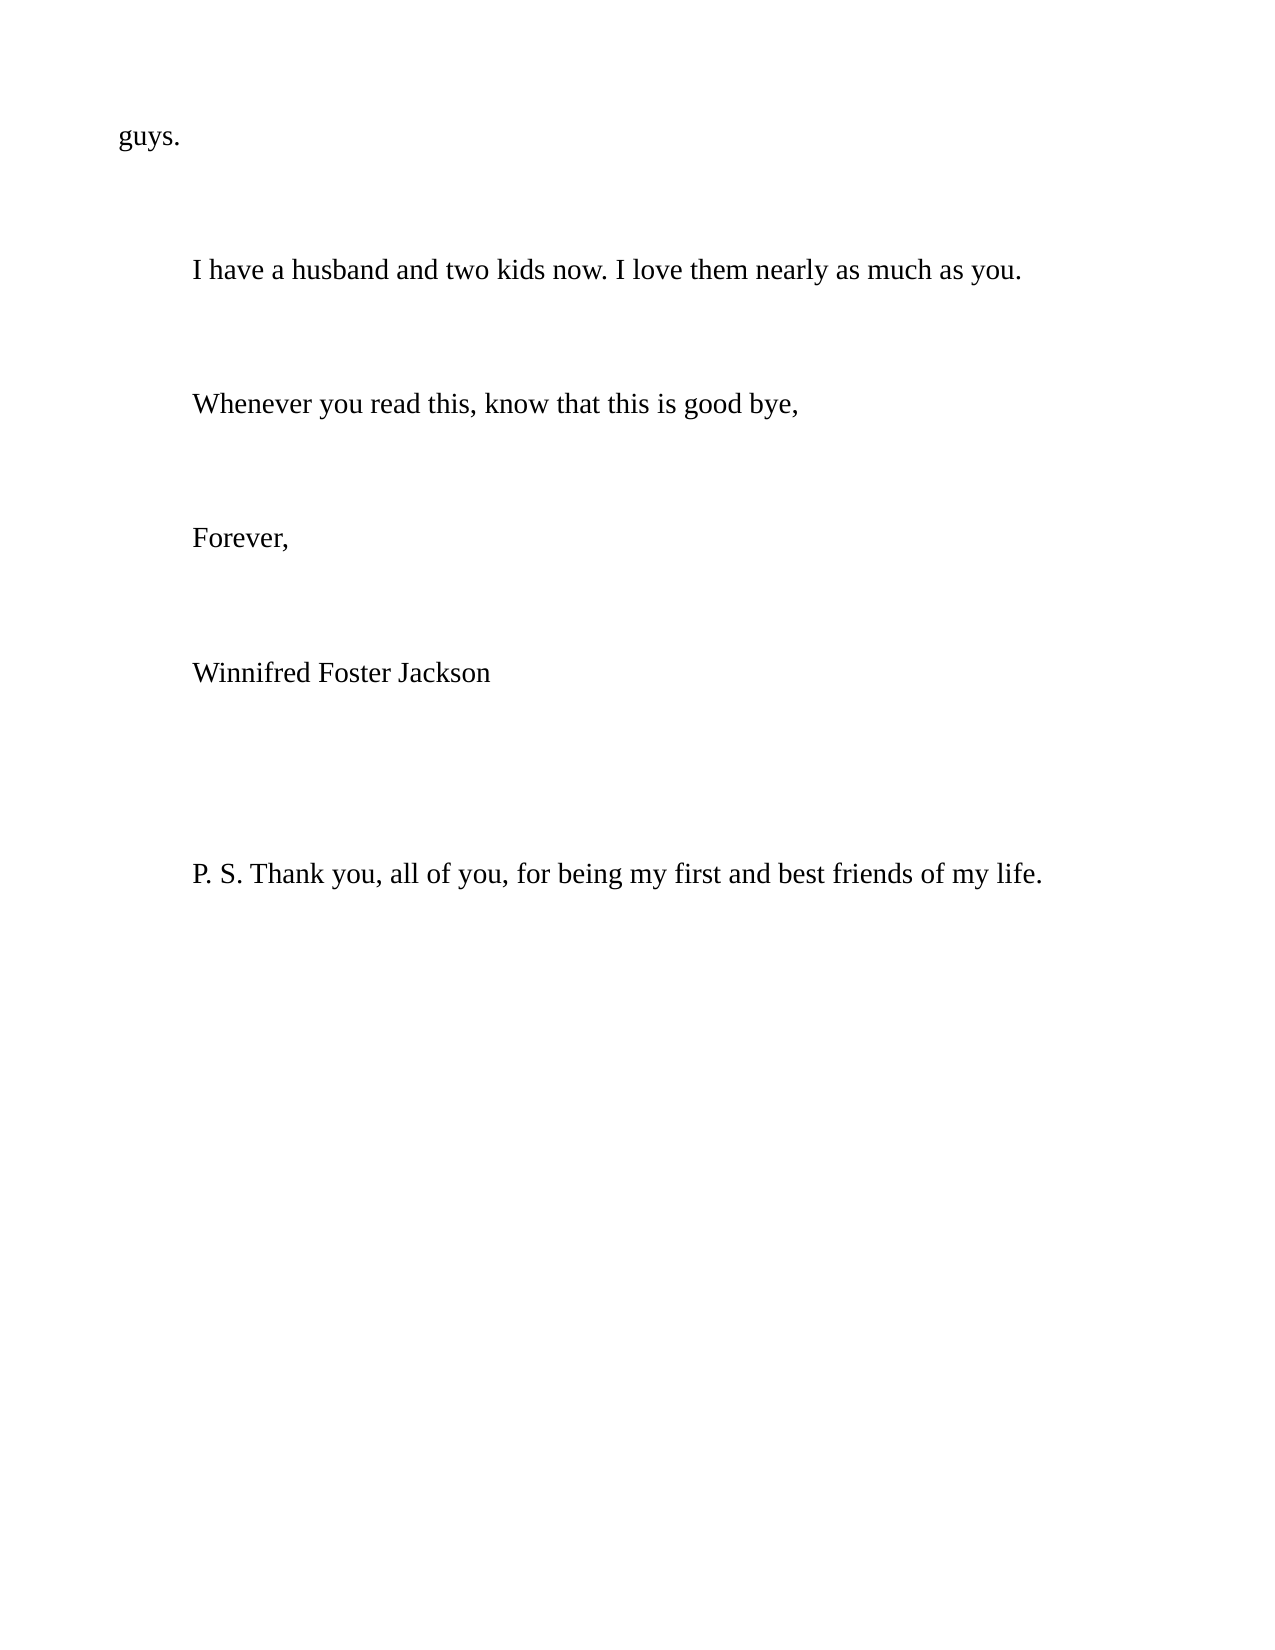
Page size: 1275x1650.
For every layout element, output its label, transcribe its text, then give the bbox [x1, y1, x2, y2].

text Whenever you read this, know that this is good bye, [118, 386, 1157, 420]
text Forever, [118, 521, 1157, 554]
text guys. [118, 118, 1157, 152]
text Winnifred Foster Jackson [118, 655, 1157, 688]
text P. S. Thank you, all of you, for being my first and best friends of my life. [118, 856, 1157, 889]
text I have a husband and two kids now. I love them nearly as much as you. [118, 252, 1157, 286]
